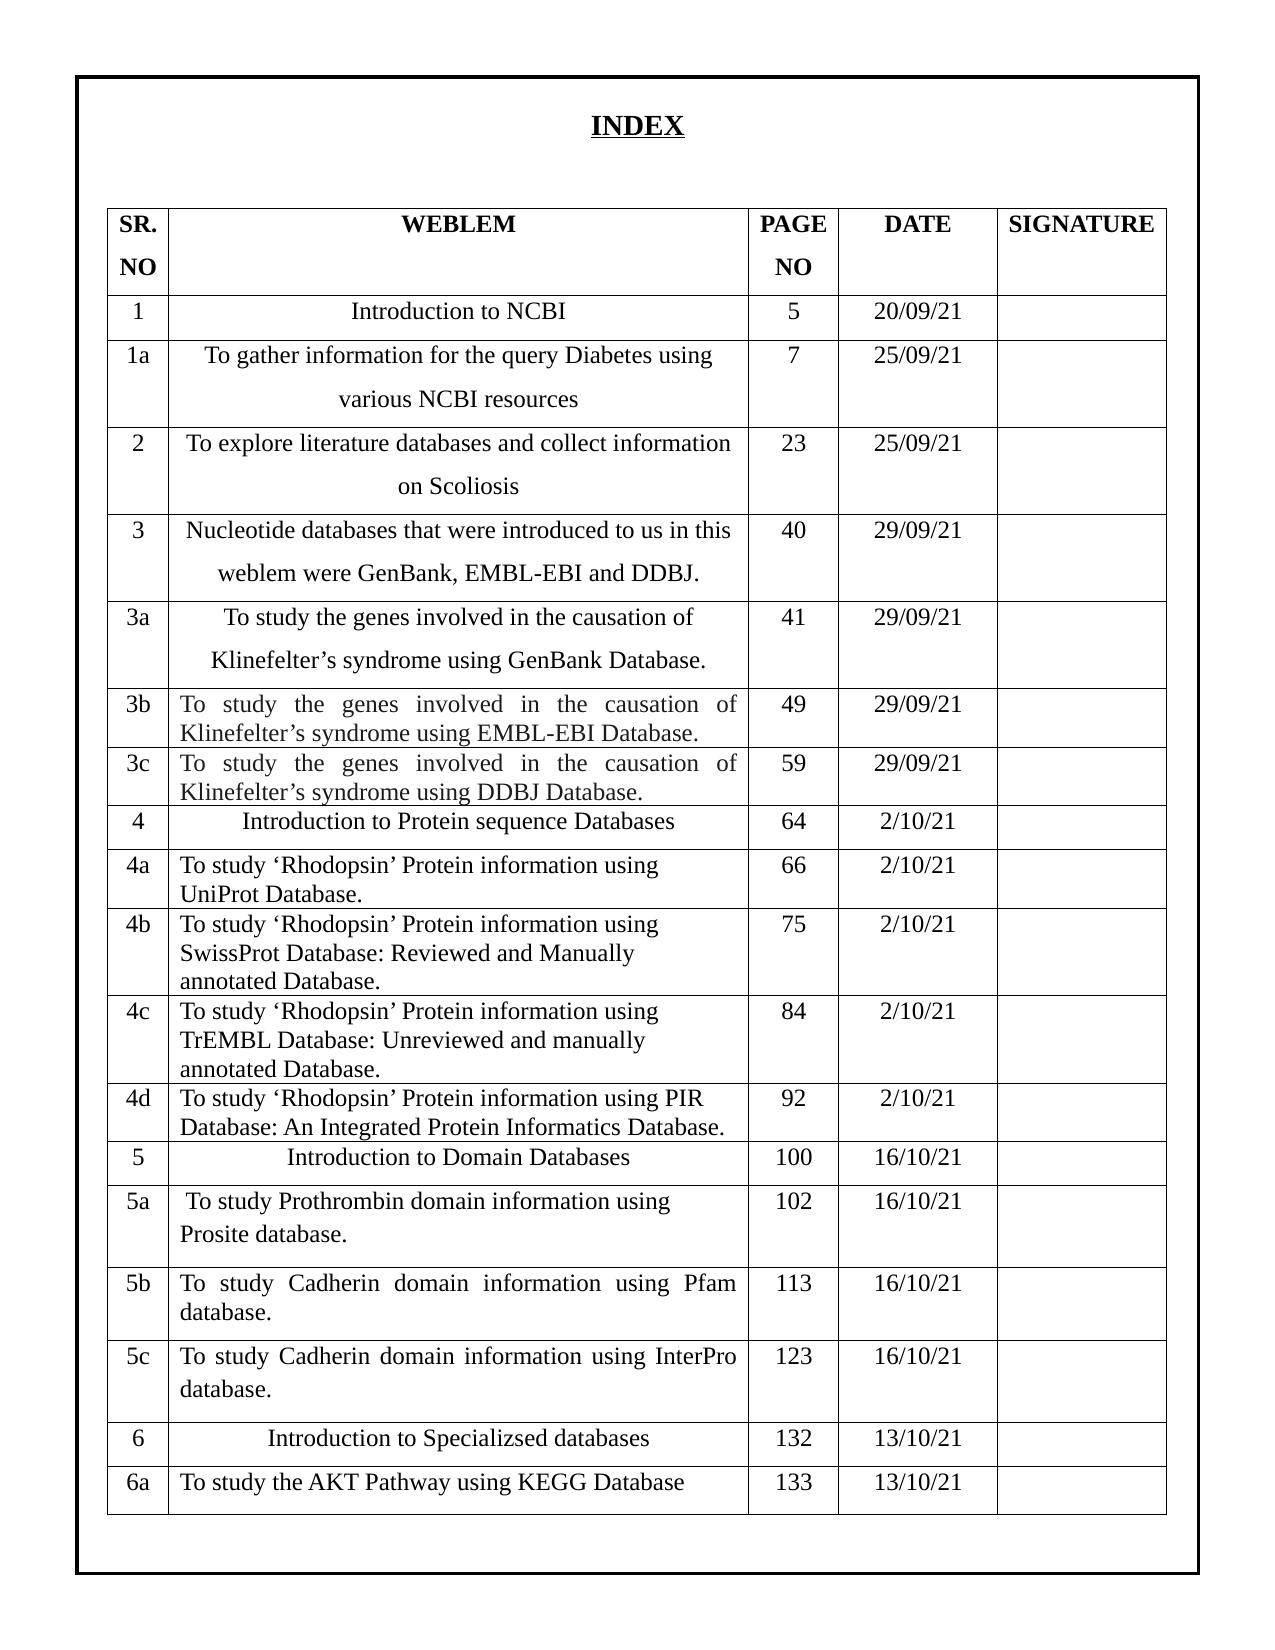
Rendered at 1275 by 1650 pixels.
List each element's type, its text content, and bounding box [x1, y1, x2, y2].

table_cell [998, 1142, 1166, 1185]
table_header DATE [839, 209, 997, 295]
table_cell [998, 909, 1166, 995]
table_cell [998, 806, 1166, 849]
table_cell To study ‘Rhodopsin’ Protein information using SwissProt Database: Reviewed and Manually annotated Database. [169, 909, 748, 995]
table_cell To study Cadherin domain information using InterPro database. [169, 1341, 748, 1422]
table_cell 49 [749, 689, 838, 747]
table_cell [998, 996, 1166, 1082]
table_cell 20/09/21 [839, 296, 997, 339]
table_cell 16/10/21 [839, 1186, 997, 1267]
table_cell To study Cadherin domain information using Pfam database. [169, 1268, 748, 1340]
table_header SR. NO [108, 209, 168, 295]
table_cell 4d [108, 1084, 168, 1141]
table_cell [998, 1467, 1166, 1514]
table_cell Introduction to NCBI [169, 296, 748, 339]
table_cell 5b [108, 1268, 168, 1340]
table_cell [998, 341, 1166, 427]
table_cell 113 [749, 1268, 838, 1340]
table_cell [998, 1186, 1166, 1267]
table_cell 1 [108, 296, 168, 339]
table_cell 133 [749, 1467, 838, 1514]
table_cell 4c [108, 996, 168, 1082]
table_cell [998, 1341, 1166, 1422]
table_cell To study the genes involved in the causation of Klinefelter’s syndrome using EMBL-EBI Database. [169, 689, 748, 747]
table_cell To gather information for the query Diabetes using various NCBI resources [169, 341, 748, 427]
table_cell 29/09/21 [839, 748, 997, 805]
table_cell 100 [749, 1142, 838, 1185]
text INDEX [108, 108, 1167, 141]
table_cell 5a [108, 1186, 168, 1267]
table_cell [998, 1423, 1166, 1466]
table_cell 1a [108, 341, 168, 427]
table_cell 84 [749, 996, 838, 1082]
table_cell To study Prothrombin domain information using Prosite database. [169, 1186, 748, 1267]
table_cell [998, 1268, 1166, 1340]
table_cell To explore literature databases and collect information on Scoliosis [169, 428, 748, 514]
table_cell 4b [108, 909, 168, 995]
table_cell To study ‘Rhodopsin’ Protein information using PIR Database: An Integrated Protein Informatics Database. [169, 1084, 748, 1141]
table_cell 4 [108, 806, 168, 849]
table_cell [998, 602, 1166, 688]
table_cell Introduction to Protein sequence Databases [169, 806, 748, 849]
table_cell To study ‘Rhodopsin’ Protein information using UniProt Database. [169, 850, 748, 908]
table_header WEBLEM [169, 209, 748, 295]
table_cell To study the genes involved in the causation of Klinefelter’s syndrome using GenBank Database. [169, 602, 748, 688]
table_cell 2/10/21 [839, 996, 997, 1082]
table_cell 16/10/21 [839, 1142, 997, 1185]
table_header PAGE NO [749, 209, 838, 295]
table_cell 23 [749, 428, 838, 514]
table_cell 66 [749, 850, 838, 908]
table_cell 75 [749, 909, 838, 995]
table_cell 64 [749, 806, 838, 849]
table_cell 92 [749, 1084, 838, 1141]
table_cell 6 [108, 1423, 168, 1466]
table_cell [998, 1084, 1166, 1141]
table_cell [998, 748, 1166, 805]
table_cell 29/09/21 [839, 689, 997, 747]
table_cell 2/10/21 [839, 909, 997, 995]
table_cell 16/10/21 [839, 1341, 997, 1422]
table_cell 6a [108, 1467, 168, 1514]
table_cell 3a [108, 602, 168, 688]
table_cell To study the genes involved in the causation of Klinefelter’s syndrome using DDBJ Database. [169, 748, 748, 805]
table_cell 25/09/21 [839, 341, 997, 427]
table_cell 40 [749, 515, 838, 601]
table_cell 16/10/21 [839, 1268, 997, 1340]
table_cell Introduction to Specializsed databases [169, 1423, 748, 1466]
table_cell 102 [749, 1186, 838, 1267]
table_cell 3 [108, 515, 168, 601]
table_cell To study the AKT Pathway using KEGG Database [169, 1467, 748, 1514]
table_cell [998, 689, 1166, 747]
table_cell 4a [108, 850, 168, 908]
table_cell 7 [749, 341, 838, 427]
table_cell 3c [108, 748, 168, 805]
table_cell 2/10/21 [839, 806, 997, 849]
table_cell 123 [749, 1341, 838, 1422]
table_cell 5 [108, 1142, 168, 1185]
table_cell To study ‘Rhodopsin’ Protein information using TrEMBL Database: Unreviewed and manually annotated Database. [169, 996, 748, 1082]
table_cell Nucleotide databases that were introduced to us in this weblem were GenBank, EMBL-EBI and DDBJ. [169, 515, 748, 601]
table_cell 29/09/21 [839, 515, 997, 601]
table_cell 13/10/21 [839, 1467, 997, 1514]
table_cell 29/09/21 [839, 602, 997, 688]
table_cell 59 [749, 748, 838, 805]
table_cell 2/10/21 [839, 850, 997, 908]
table_cell 132 [749, 1423, 838, 1466]
table_cell 2/10/21 [839, 1084, 997, 1141]
table_cell 41 [749, 602, 838, 688]
table_cell 5c [108, 1341, 168, 1422]
table_cell 2 [108, 428, 168, 514]
table_cell 3b [108, 689, 168, 747]
table_cell 25/09/21 [839, 428, 997, 514]
table_cell [998, 296, 1166, 339]
table_cell 5 [749, 296, 838, 339]
table_cell Introduction to Domain Databases [169, 1142, 748, 1185]
table_cell [998, 428, 1166, 514]
table_cell 13/10/21 [839, 1423, 997, 1466]
table_cell [998, 850, 1166, 908]
table_cell [998, 515, 1166, 601]
table_header SIGNATURE [998, 209, 1166, 295]
